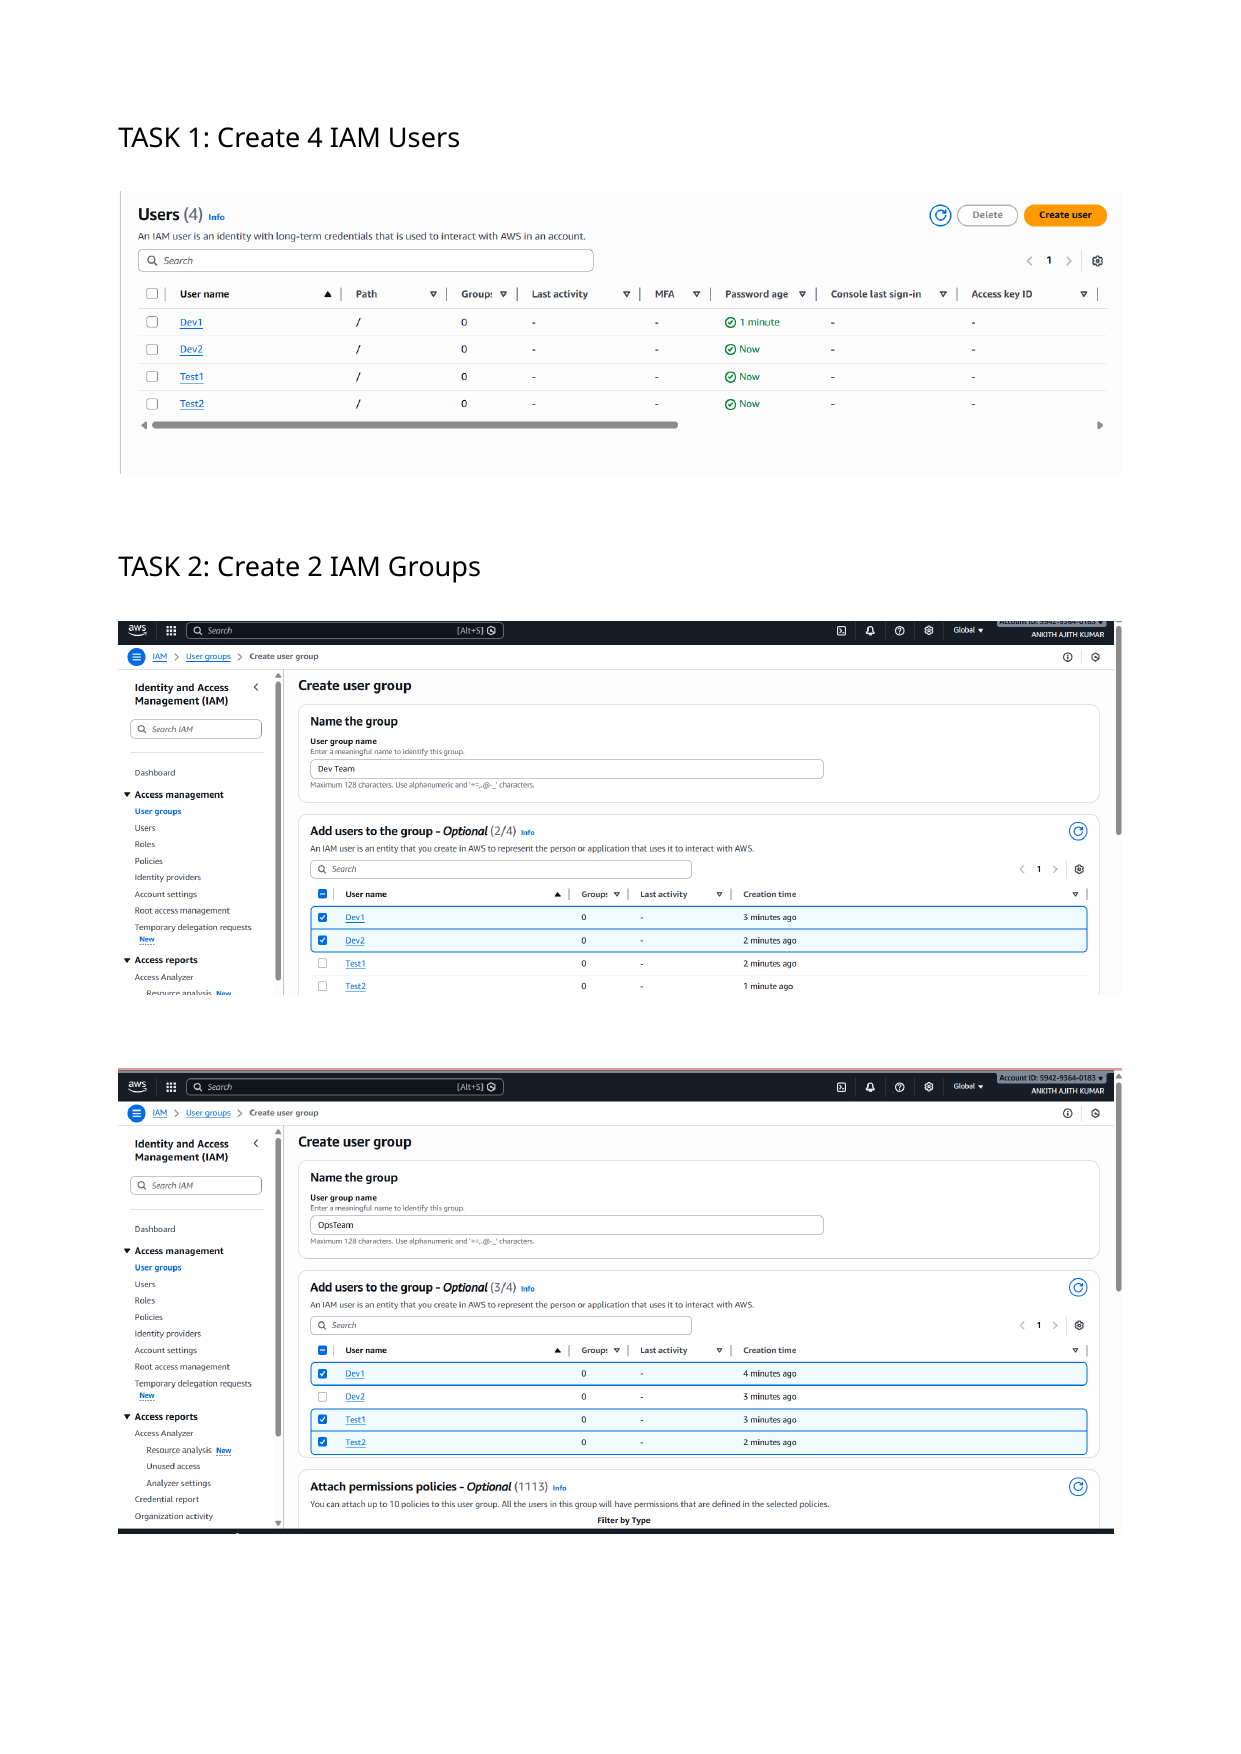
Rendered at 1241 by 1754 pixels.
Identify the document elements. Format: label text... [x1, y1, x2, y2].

text TASK 1: Create 4 IAM Users [118, 118, 1122, 155]
picture [118, 621, 1123, 995]
picture [118, 1068, 1123, 1534]
text TASK 2: Create 2 IAM Groups [118, 547, 1122, 584]
picture [118, 191, 1123, 474]
